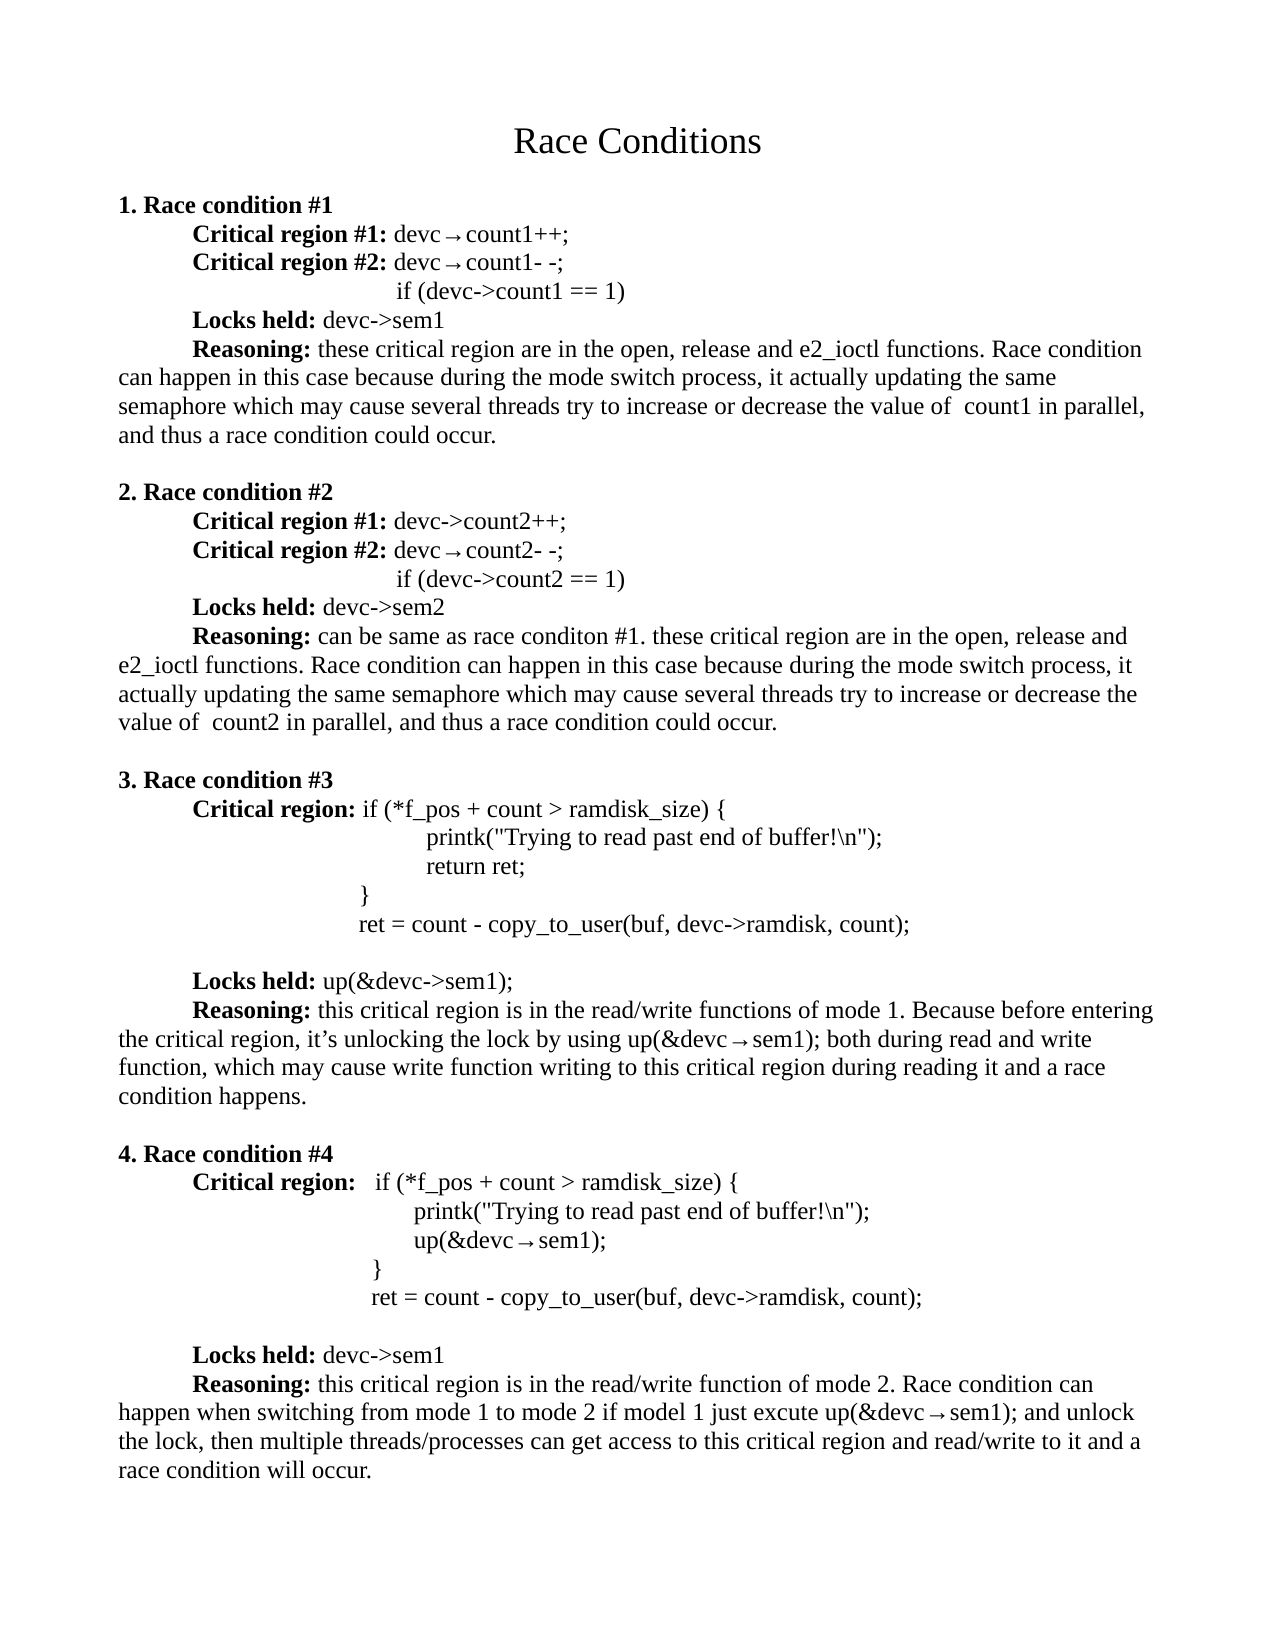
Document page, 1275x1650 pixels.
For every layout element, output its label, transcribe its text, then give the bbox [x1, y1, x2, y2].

text Critical region: if (*f_pos + count > ramdisk_size) { [118, 1167, 1157, 1196]
text Critical region #2: devc→count2- -; [118, 535, 1157, 564]
text } [118, 1254, 1157, 1282]
text Locks held: devc->sem1 [118, 1340, 1157, 1369]
text Reasoning: can be same as race conditon #1. these critical region are in the open, release and e2_ioctl functions. Race condition can happen in this case because during the mode switch process, it actually updating the same semaphore which may cause several threads try to increase or decrease the value of count2 in parallel, and thus a race condition could occur. [118, 621, 1157, 736]
text Race Conditions [118, 118, 1157, 161]
text Reasoning: these critical region are in the open, release and e2_ioctl functions. Race condition can happen in this case because during the mode switch process, it actually updating the same semaphore which may cause several threads try to increase or decrease the value of count1 in parallel, and thus a race condition could occur. [118, 334, 1157, 449]
text } [118, 880, 1157, 909]
text Locks held: devc->sem1 [118, 305, 1157, 334]
text 1. Race condition #1 [118, 190, 1157, 219]
text Critical region #1: devc→count1++; [118, 219, 1157, 247]
text Reasoning: this critical region is in the read/write functions of mode 1. Because before entering the critical region, it’s unlocking the lock by using up(&devc→sem1); both during read and write function, which may cause write function writing to this critical region during reading it and a race condition happens. [118, 995, 1157, 1110]
text Critical region #2: devc→count1- -; [118, 247, 1157, 276]
text Critical region #1: devc->count2++; [118, 506, 1157, 535]
text Reasoning: this critical region is in the read/write function of mode 2. Race condition can happen when switching from mode 1 to mode 2 if model 1 just excute up(&devc→sem1); and unlock the lock, then multiple threads/processes can get access to this critical region and read/write to it and a race condition will occur. [118, 1369, 1157, 1484]
text Locks held: up(&devc->sem1); [118, 966, 1157, 995]
text up(&devc→sem1); [118, 1225, 1157, 1254]
text 4. Race condition #4 [118, 1139, 1157, 1167]
text printk("Trying to read past end of buffer!\n"); [118, 822, 1157, 851]
text Critical region: if (*f_pos + count > ramdisk_size) { [118, 794, 1157, 822]
text if (devc->count2 == 1) [118, 564, 1157, 592]
text printk("Trying to read past end of buffer!\n"); [118, 1196, 1157, 1225]
text 3. Race condition #3 [118, 765, 1157, 794]
text ret = count - copy_to_user(buf, devc->ramdisk, count); [118, 909, 1157, 937]
text return ret; [118, 851, 1157, 880]
text if (devc->count1 == 1) [118, 276, 1157, 305]
text ret = count - copy_to_user(buf, devc->ramdisk, count); [118, 1282, 1157, 1311]
text Locks held: devc->sem2 [118, 592, 1157, 621]
text 2. Race condition #2 [118, 477, 1157, 506]
